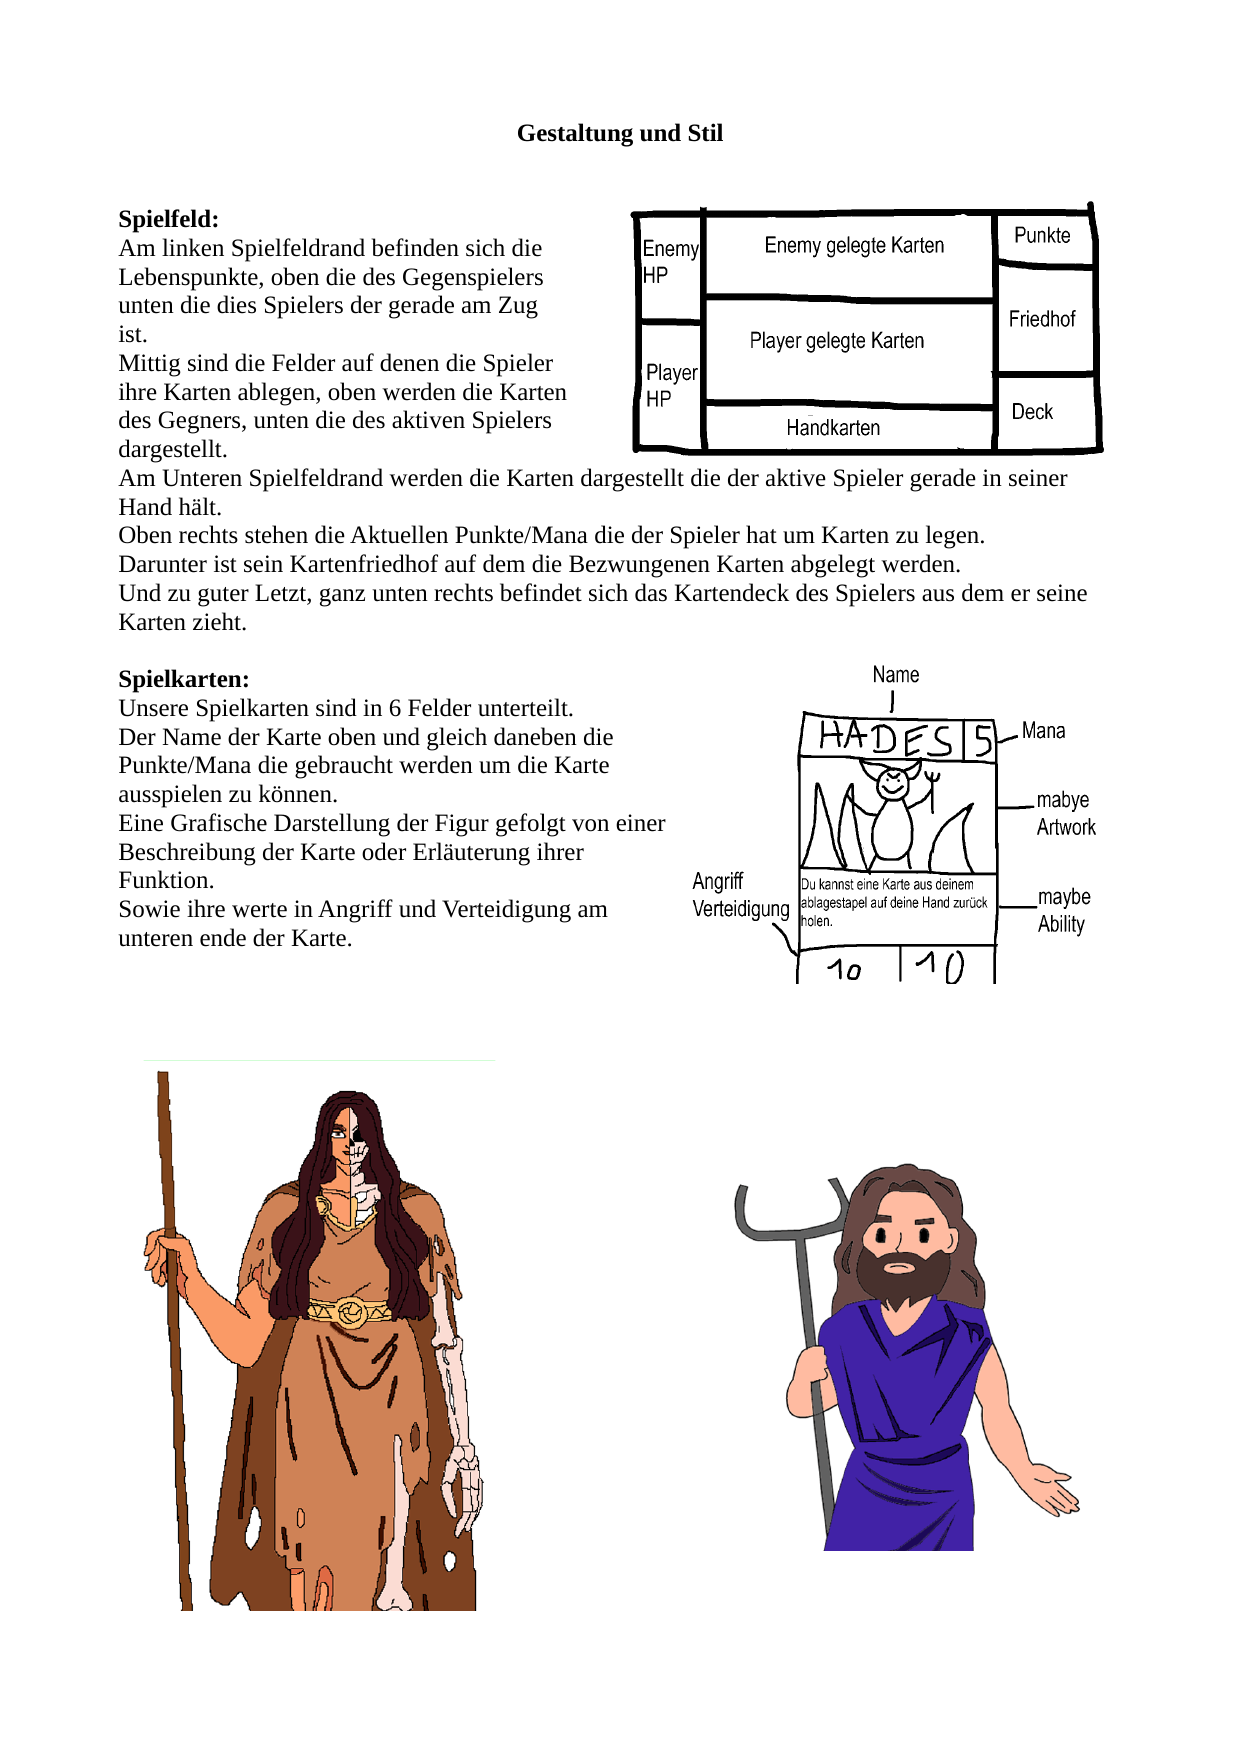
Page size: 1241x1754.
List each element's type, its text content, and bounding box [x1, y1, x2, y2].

text Sowie ihre werte in Angriff und Verteidigung am [118, 894, 689, 923]
text unteren ende der Karte. [118, 923, 689, 952]
text ihre Karten ablegen, oben werden die Karten [118, 377, 628, 406]
text des Gegners, unten die des aktiven Spielers [118, 406, 628, 434]
text Punkte/Mana die gebraucht werden um die Karte [118, 751, 689, 779]
picture [143, 1060, 496, 1611]
text Und zu guter Letzt, ganz unten rechts befindet sich das Kartendeck des Spielers aus dem er seine Karten zieht. [118, 578, 1122, 636]
text Funktion. [118, 866, 689, 894]
picture [628, 199, 1107, 459]
text [1100, 664, 1122, 693]
text Gestaltung und Stil [118, 118, 1122, 147]
text Der Name der Karte oben und gleich daneben die [118, 722, 689, 751]
text Oben rechts stehen die Aktuellen Punkte/Mana die der Spieler hat um Karten zu legen. [118, 521, 1122, 549]
text Beschreibung der Karte oder Erläuterung ihrer [118, 837, 689, 866]
text unten die dies Spielers der gerade am Zug [118, 291, 628, 319]
text [1107, 204, 1122, 233]
text Darunter ist sein Kartenfriedhof auf dem die Bezwungenen Karten abgelegt werden. [118, 549, 1122, 578]
picture [689, 660, 1100, 984]
text Eine Grafische Darstellung der Figur gefolgt von einer [118, 808, 689, 837]
text [1100, 779, 1122, 808]
text Spielfeld: [118, 204, 628, 233]
text ausspielen zu können. [118, 779, 689, 808]
text Am Unteren Spielfeldrand werden die Karten dargestellt die der aktive Spieler gerade in seiner Hand hält. [118, 463, 1122, 521]
text dargestellt. [118, 434, 1122, 463]
text Mittig sind die Felder auf denen die Spieler [118, 348, 628, 377]
text Lebenspunkte, oben die des Gegenspielers [118, 262, 628, 291]
text ist. [118, 319, 628, 348]
text [1100, 866, 1122, 894]
text [1107, 319, 1122, 348]
text Spielkarten: [118, 664, 689, 693]
text Unsere Spielkarten sind in 6 Felder unterteilt. [118, 693, 689, 722]
text [1100, 923, 1122, 952]
text Am linken Spielfeldrand befinden sich die [118, 233, 628, 262]
picture [728, 1161, 1082, 1551]
